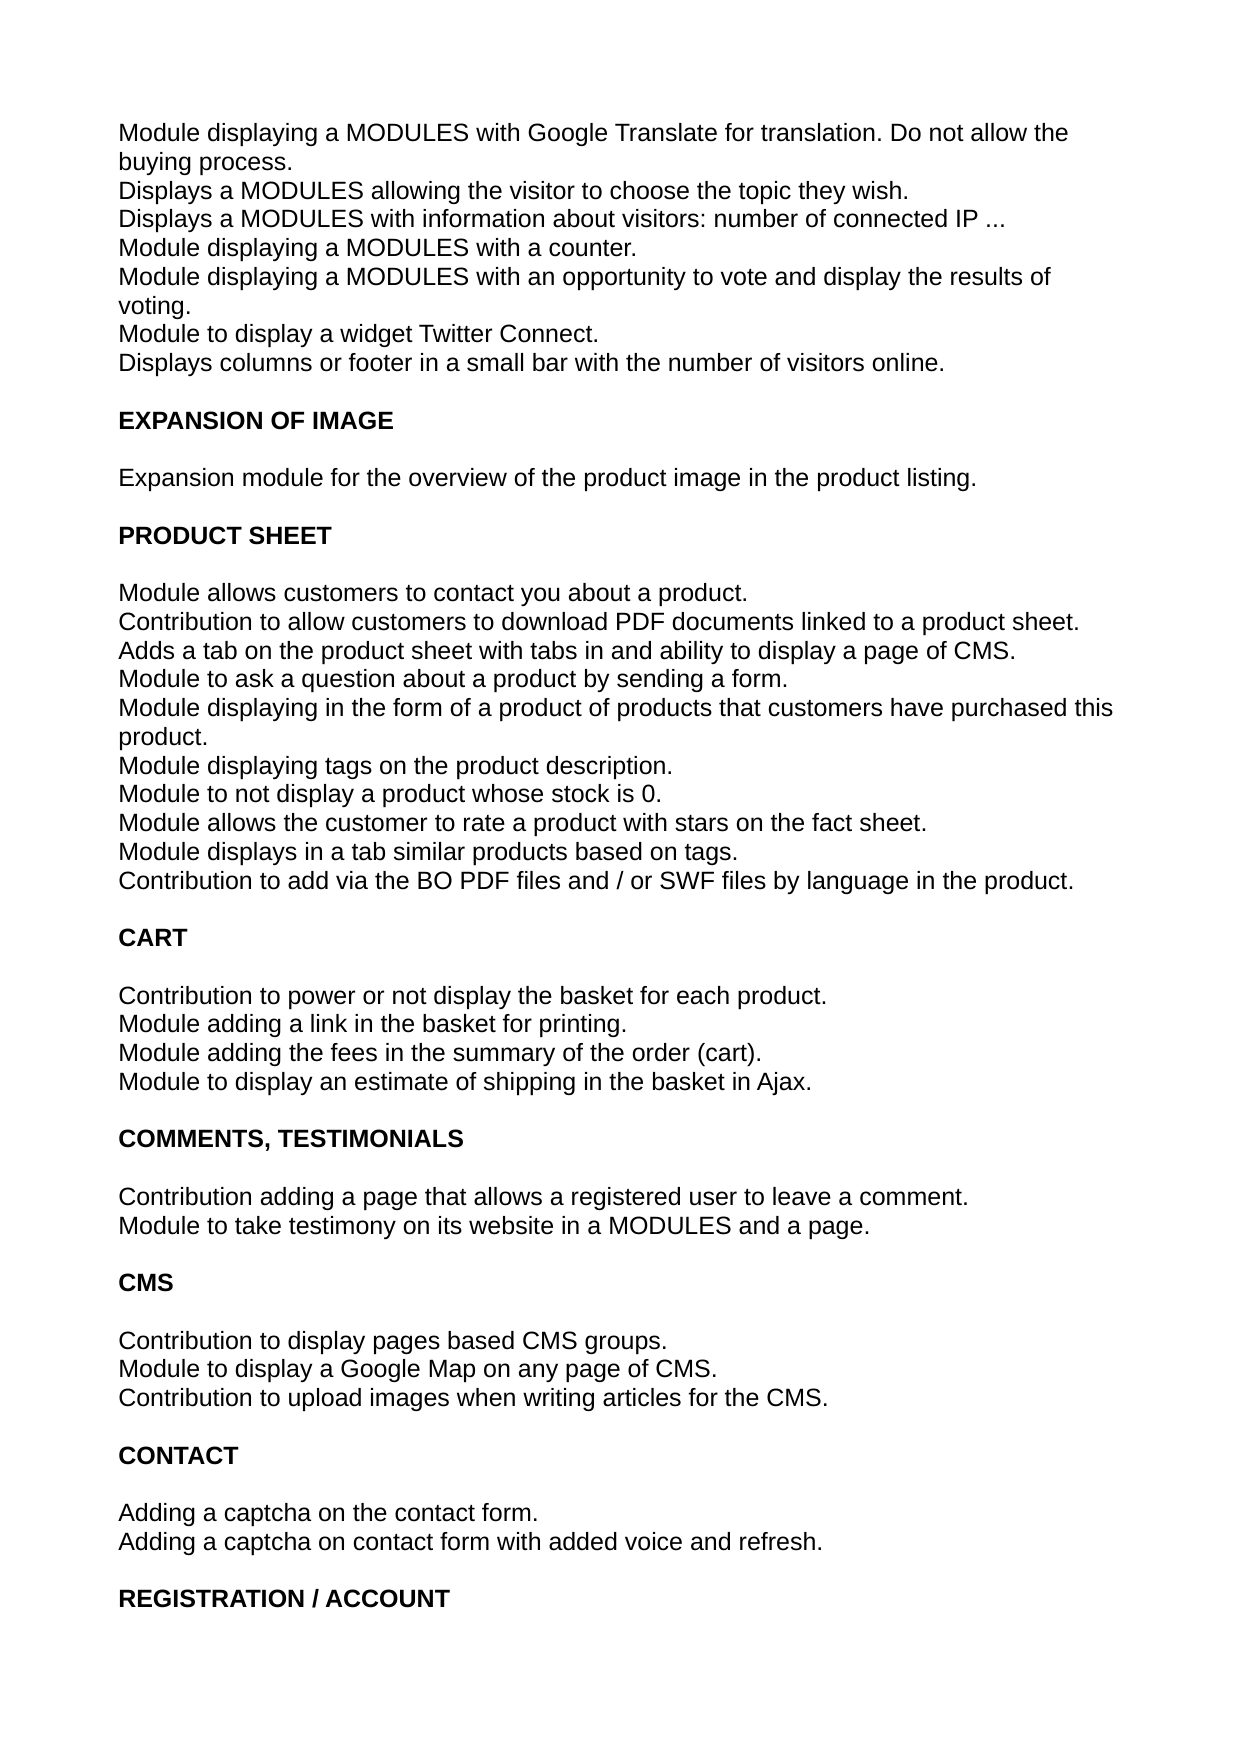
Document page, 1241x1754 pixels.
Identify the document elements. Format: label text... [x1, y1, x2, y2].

text Module displaying a MODULES with Google Translate for translation. Do not allow the buying process. Displays a MODULES allowing the visitor to choose the topic they wish. Displays a MODULES with information about visitors: number of connected IP ... Module displaying a MODULES with a counter. Module displaying a MODULES with an opportunity to vote and display the results of voting. Module to display a widget Twitter Connect. Displays columns or footer in a small bar with the number of visitors online. EXPANSION OF IMAGE Expansion module for the overview of the product image in the product listing. PRODUCT SHEET Module allows customers to contact you about a product. Contribution to allow customers to download PDF documents linked to a product sheet. Adds a tab on the product sheet with tabs in and ability to display a page of CMS. Module to ask a question about a product by sending a form. Module displaying in the form of a product of products that customers have purchased this product. Module displaying tags on the product description. Module to not display a product whose stock is 0. Module allows the customer to rate a product with stars on the fact sheet. Module displays in a tab similar products based on tags. Contribution to add via the BO PDF files and / or SWF files by language in the product. CART Contribution to power or not display the basket for each product. Module adding a link in the basket for printing. Module adding the fees in the summary of the order (cart). Module to display an estimate of shipping in the basket in Ajax. COMMENTS, TESTIMONIALS [118, 118, 1122, 1182]
text Contribution adding a page that allows a registered user to leave a comment. Module to take testimony on its website in a MODULES and a page. CMS Contribution to display pages based CMS groups. Module to display a Google Map on any page of CMS. Contribution to upload images when writing articles for the CMS. CONTACT Adding a captcha on the contact form. Adding a captcha on contact form with added voice and refresh. REGISTRATION / ACCOUNT [118, 1182, 1122, 1613]
